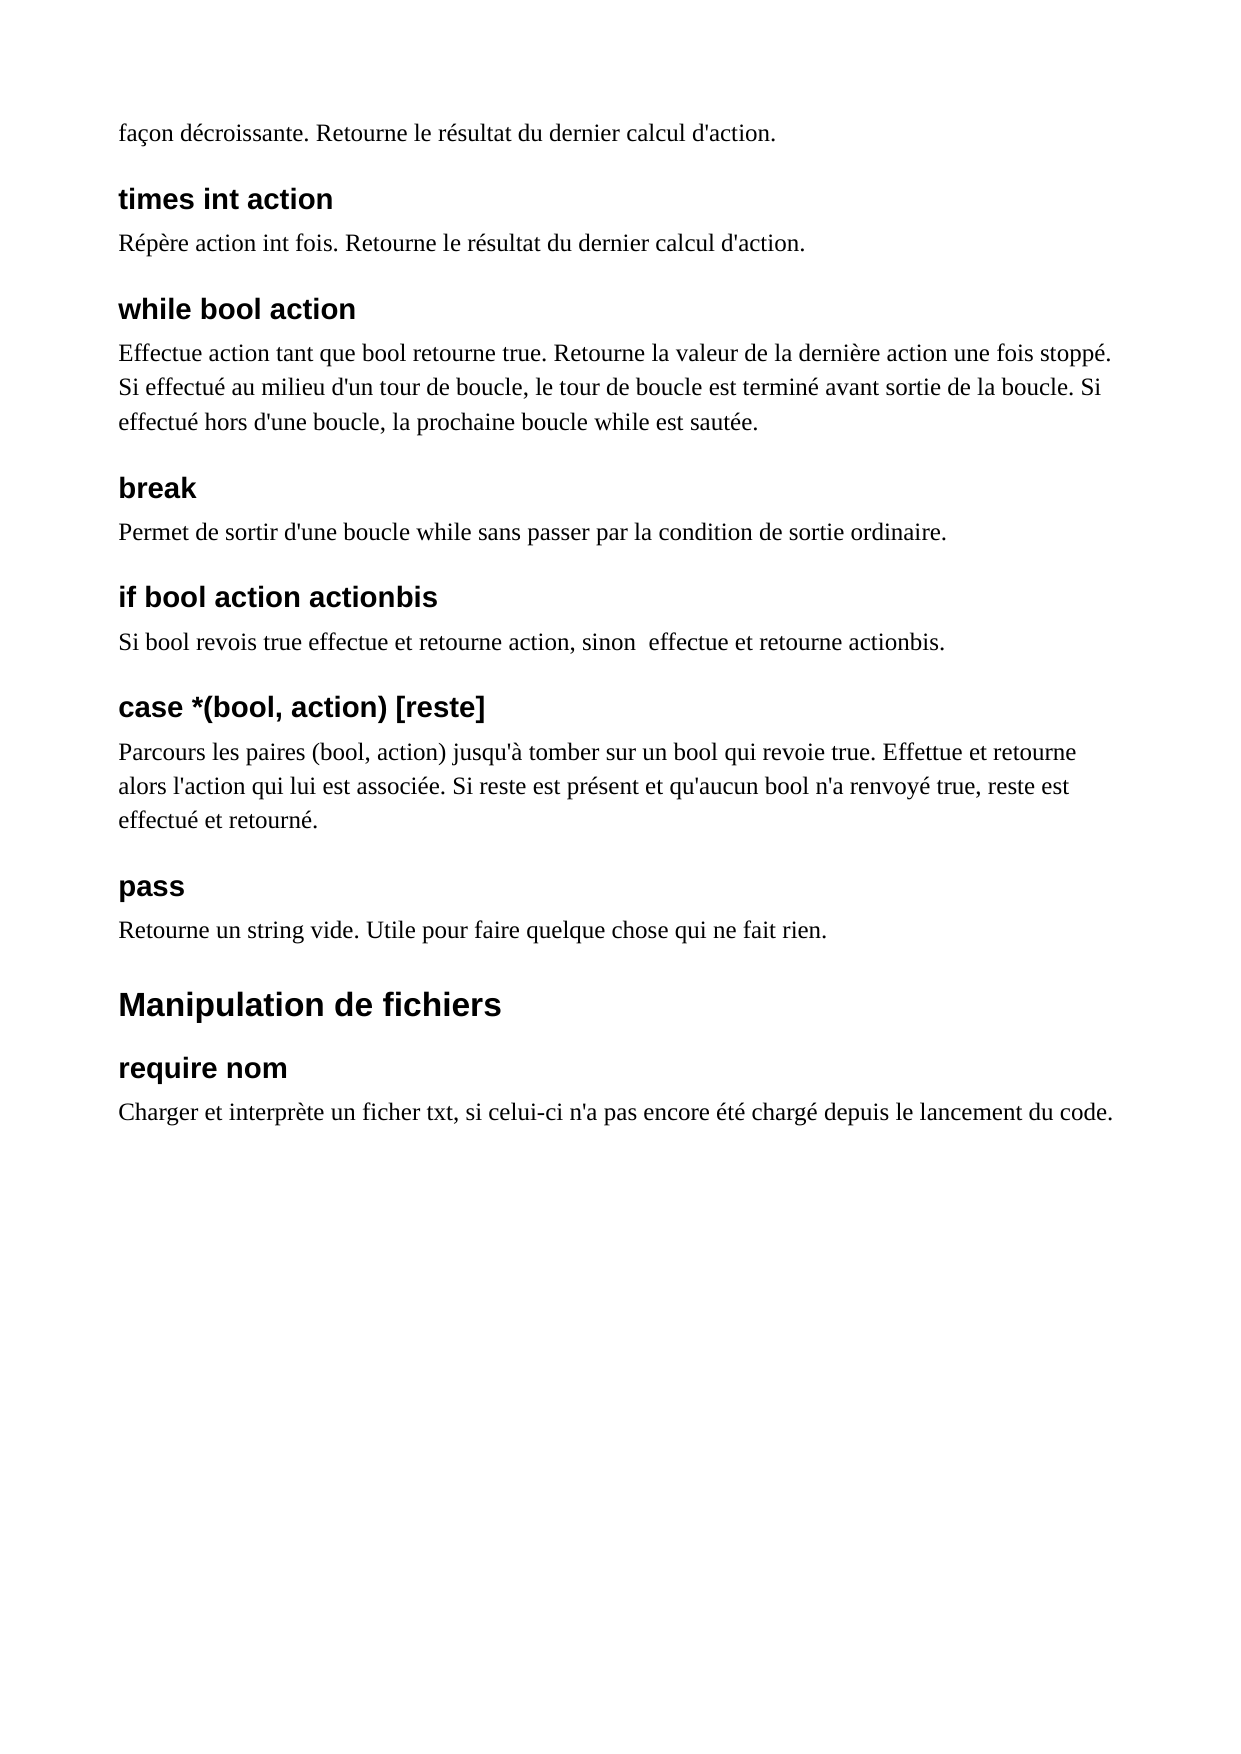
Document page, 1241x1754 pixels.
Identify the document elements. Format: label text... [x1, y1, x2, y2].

text Si bool revois true effectue et retourne action, sinon effectue et retourne actionbis. [118, 627, 1122, 655]
subtitle times int action [118, 182, 1122, 216]
subtitle pass [118, 869, 1122, 903]
text Effectue action tant que bool retourne true. Retourne la valeur de la dernière action une fois stoppé. Si effectué au milieu d'un tour de boucle, le tour de boucle est terminé avant sortie de la boucle. Si effectué hors d'une boucle, la prochaine boucle while est sautée. [118, 338, 1122, 436]
subtitle require nom [118, 1051, 1122, 1085]
text Répère action int fois. Retourne le résultat du dernier calcul d'action. [118, 228, 1122, 257]
subtitle case *(bool, action) [reste] [118, 690, 1122, 724]
text Permet de sortir d'une boucle while sans passer par la condition de sortie ordinaire. [118, 517, 1122, 546]
text façon décroissante. Retourne le résultat du dernier calcul d'action. [118, 118, 1122, 147]
subtitle Manipulation de fichiers [118, 985, 1122, 1024]
subtitle break [118, 471, 1122, 504]
subtitle while bool action [118, 292, 1122, 325]
subtitle if bool action actionbis [118, 580, 1122, 614]
text Parcours les paires (bool, action) jusqu'à tomber sur un bool qui revoie true. Effettue et retourne alors l'action qui lui est associée. Si reste est présent et qu'aucun bool n'a renvoyé true, reste est effectué et retourné. [118, 737, 1122, 834]
text Charger et interprète un ficher txt, si celui-ci n'a pas encore été chargé depuis le lancement du code. [118, 1097, 1122, 1126]
text Retourne un string vide. Utile pour faire quelque chose qui ne fait rien. [118, 915, 1122, 944]
